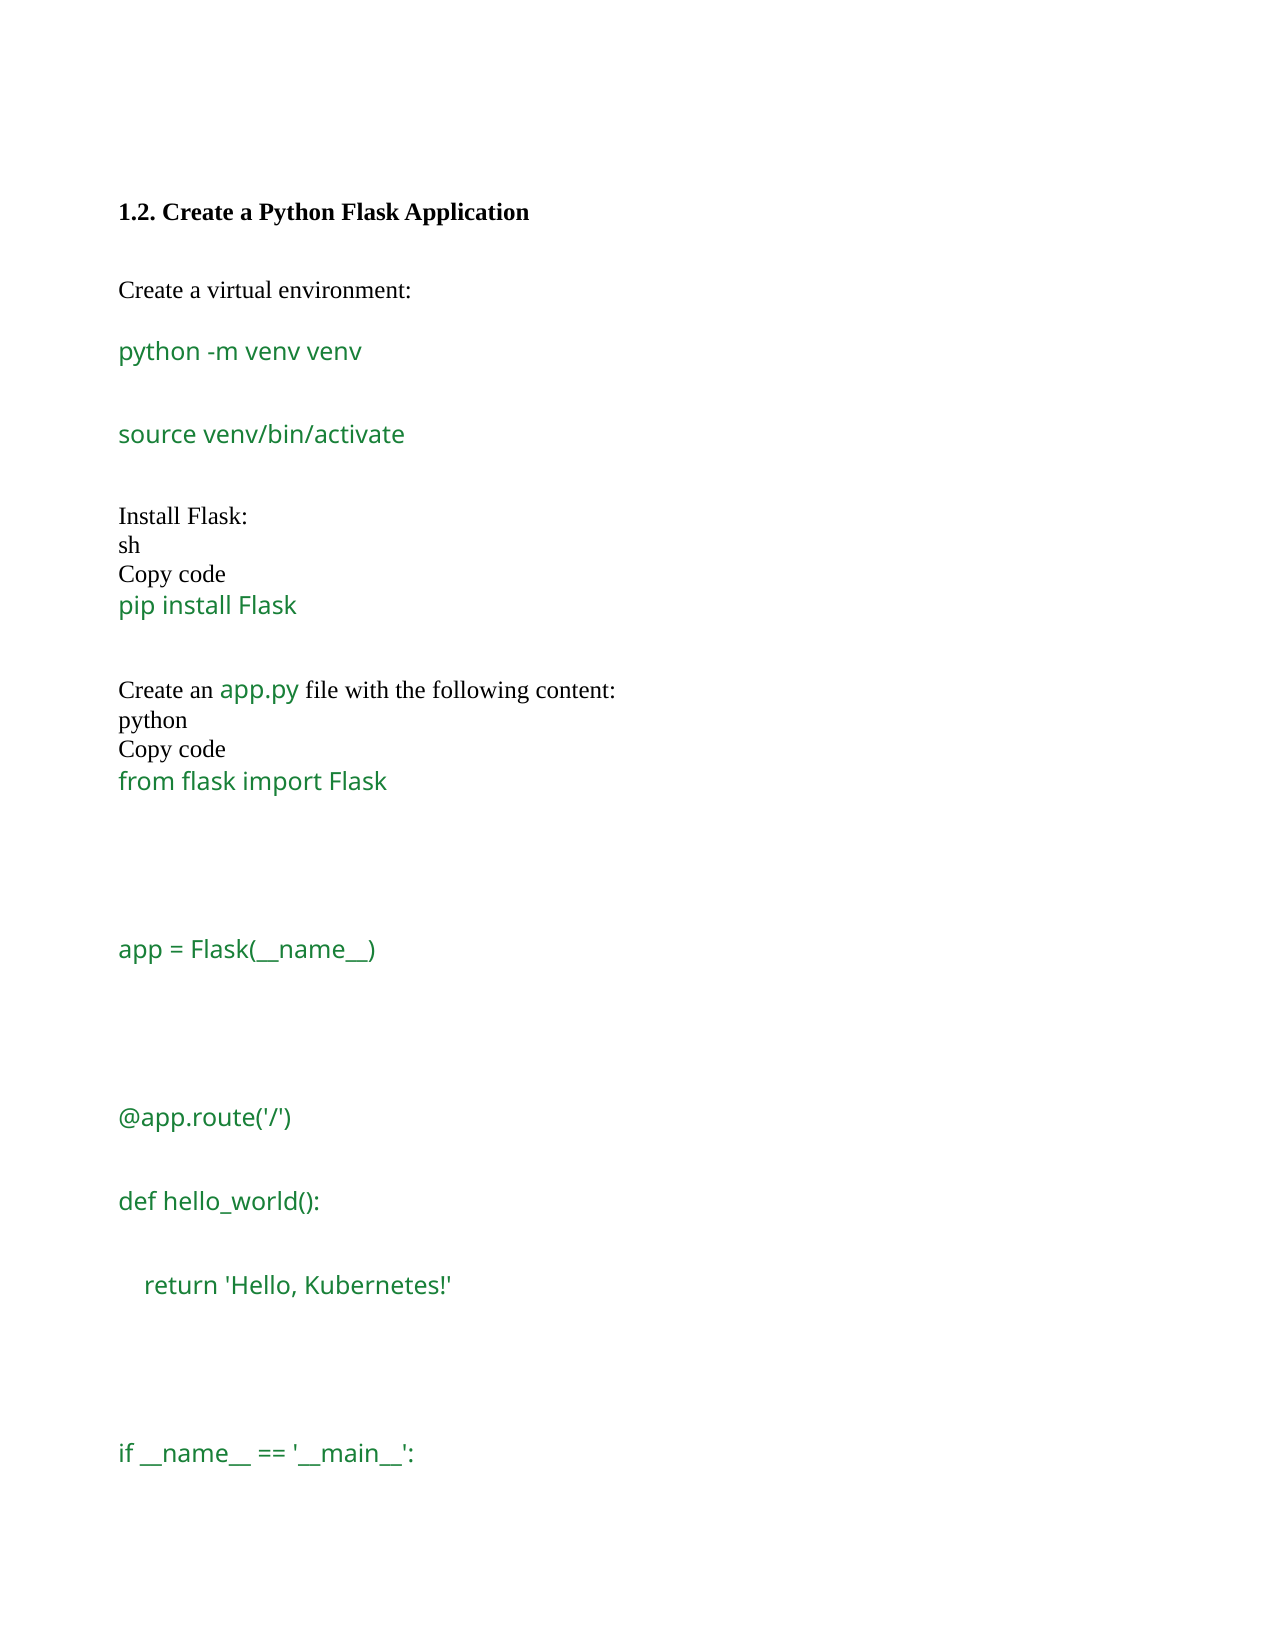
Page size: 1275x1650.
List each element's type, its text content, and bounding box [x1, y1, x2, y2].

text Install Flask: sh Copy code pip install Flask [118, 501, 1157, 622]
text if __name__ == '__main__': [118, 1436, 1157, 1470]
text def hello_world(): [118, 1183, 1157, 1217]
text source venv/bin/activate [118, 417, 1157, 451]
text Create an app.py file with the following content: python Copy code from flask import Flask [118, 672, 1157, 797]
text app = Flask(__name__) [118, 931, 1157, 965]
text @app.route('/') [118, 1099, 1157, 1133]
text return 'Hello, Kubernetes!' [118, 1267, 1157, 1302]
text Create a virtual environment: python -m venv venv [118, 276, 1157, 367]
text 1.2. Create a Python Flask Application [118, 197, 1157, 226]
